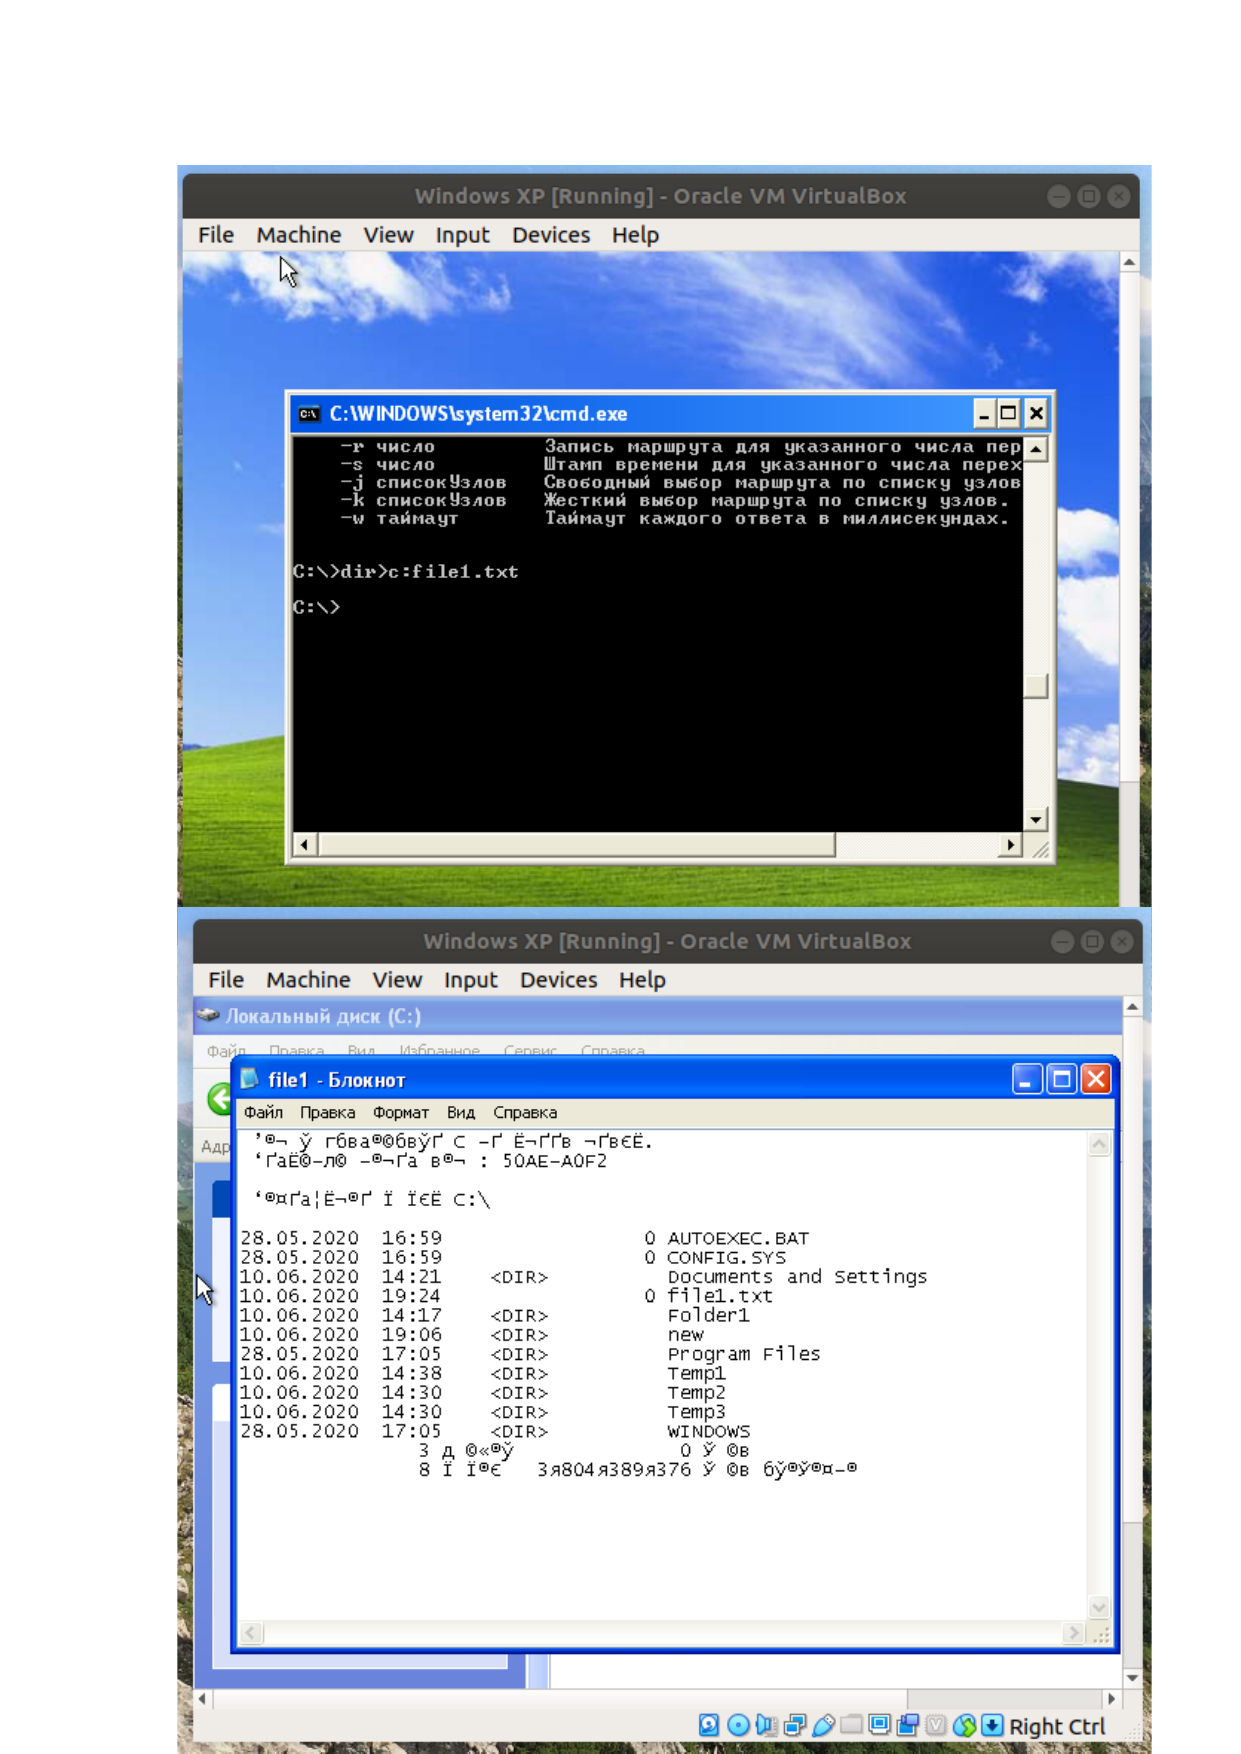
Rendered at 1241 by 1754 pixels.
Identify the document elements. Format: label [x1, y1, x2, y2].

picture [177, 165, 1152, 1754]
